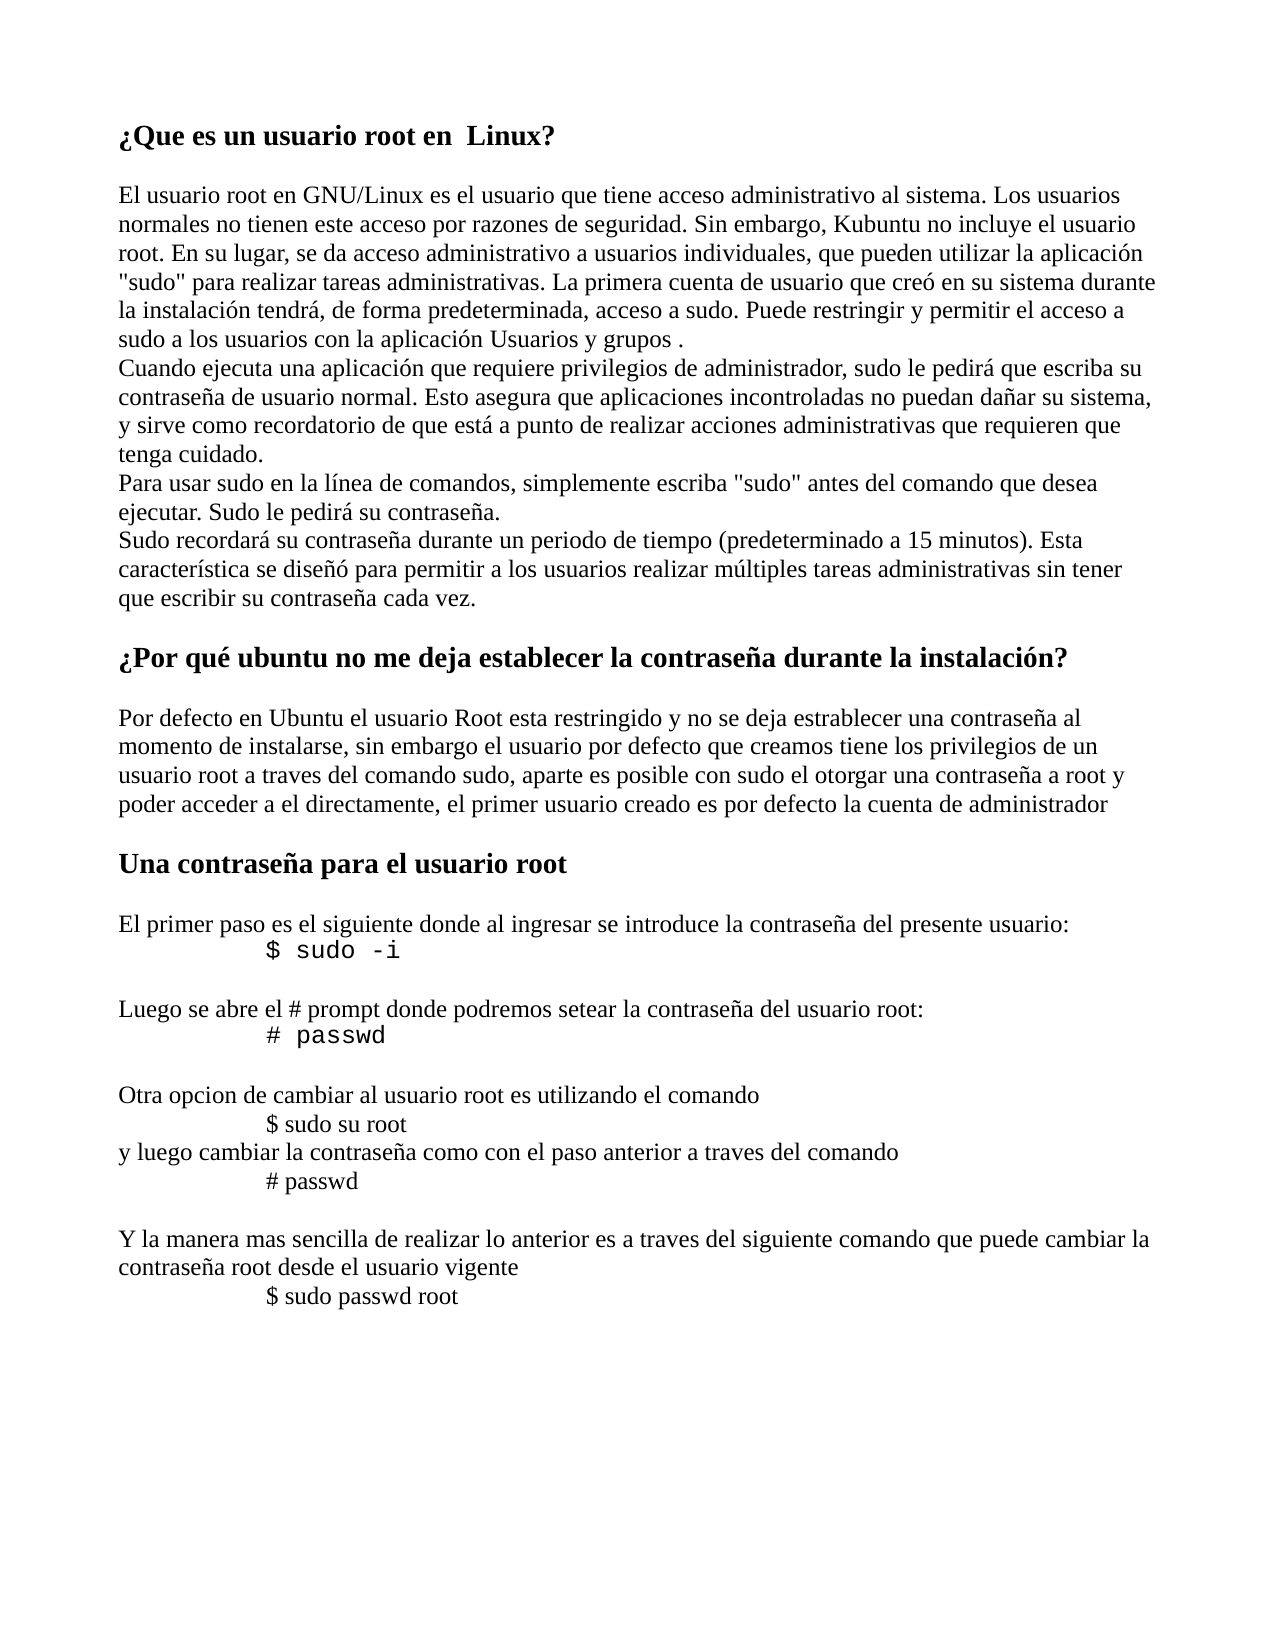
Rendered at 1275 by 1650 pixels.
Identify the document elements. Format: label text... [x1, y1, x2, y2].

text Por defecto en Ubuntu el usuario Root esta restringido y no se deja estrablecer una contraseña al momento de instalarse, sin embargo el usuario por defecto que creamos tiene los privilegios de un usuario root a traves del comando sudo, aparte es posible con sudo el otorgar una contraseña a root y poder acceder a el directamente, el primer usuario creado es por defecto la cuenta de administrador [118, 703, 1157, 818]
text $ sudo passwd root [118, 1281, 1157, 1310]
text ¿Que es un usuario root en Linux? [118, 118, 1157, 152]
text Luego se abre el # prompt donde podremos setear la contraseña del usuario root: [118, 994, 1157, 1023]
text El usuario root en GNU/Linux es el usuario que tiene acceso administrativo al sistema. Los usuarios normales no tienen este acceso por razones de seguridad. Sin embargo, Kubuntu no incluye el usuario root. En su lugar, se da acceso administrativo a usuarios individuales, que pueden utilizar la aplicación "sudo" para realizar tareas administrativas. La primera cuenta de usuario que creó en su sistema durante la instalación tendrá, de forma predeterminada, acceso a sudo. Puede restringir y permitir el acceso a sudo a los usuarios con la aplicación Usuarios y grupos . [118, 180, 1157, 353]
text $ sudo su root [118, 1109, 1157, 1137]
text # passwd [118, 1023, 1157, 1051]
text Sudo recordará su contraseña durante un periodo de tiempo (predeterminado a 15 minutos). Esta característica se diseñó para permitir a los usuarios realizar múltiples tareas administrativas sin tener que escribir su contraseña cada vez. [118, 525, 1157, 612]
text Y la manera mas sencilla de realizar lo anterior es a traves del siguiente comando que puede cambiar la contraseña root desde el usuario vigente [118, 1224, 1157, 1281]
text # passwd [118, 1166, 1157, 1195]
list $ sudo -i [236, 937, 1157, 966]
text Cuando ejecuta una aplicación que requiere privilegios de administrador, sudo le pedirá que escriba su contraseña de usuario normal. Esto asegura que aplicaciones incontroladas no puedan dañar su sistema, y sirve como recordatorio de que está a punto de realizar acciones administrativas que requieren que tenga cuidado. [118, 353, 1157, 468]
text y luego cambiar la contraseña como con el paso anterior a traves del comando [118, 1137, 1157, 1166]
text Otra opcion de cambiar al usuario root es utilizando el comando [118, 1080, 1157, 1109]
text El primer paso es el siguiente donde al ingresar se introduce la contraseña del presente usuario: [118, 909, 1157, 937]
text Una contraseña para el usuario root [118, 846, 1157, 880]
text Para usar sudo en la línea de comandos, simplemente escriba "sudo" antes del comando que desea ejecutar. Sudo le pedirá su contraseña. [118, 468, 1157, 525]
text ¿Por qué ubuntu no me deja establecer la contraseña durante la instalación? [118, 640, 1157, 674]
